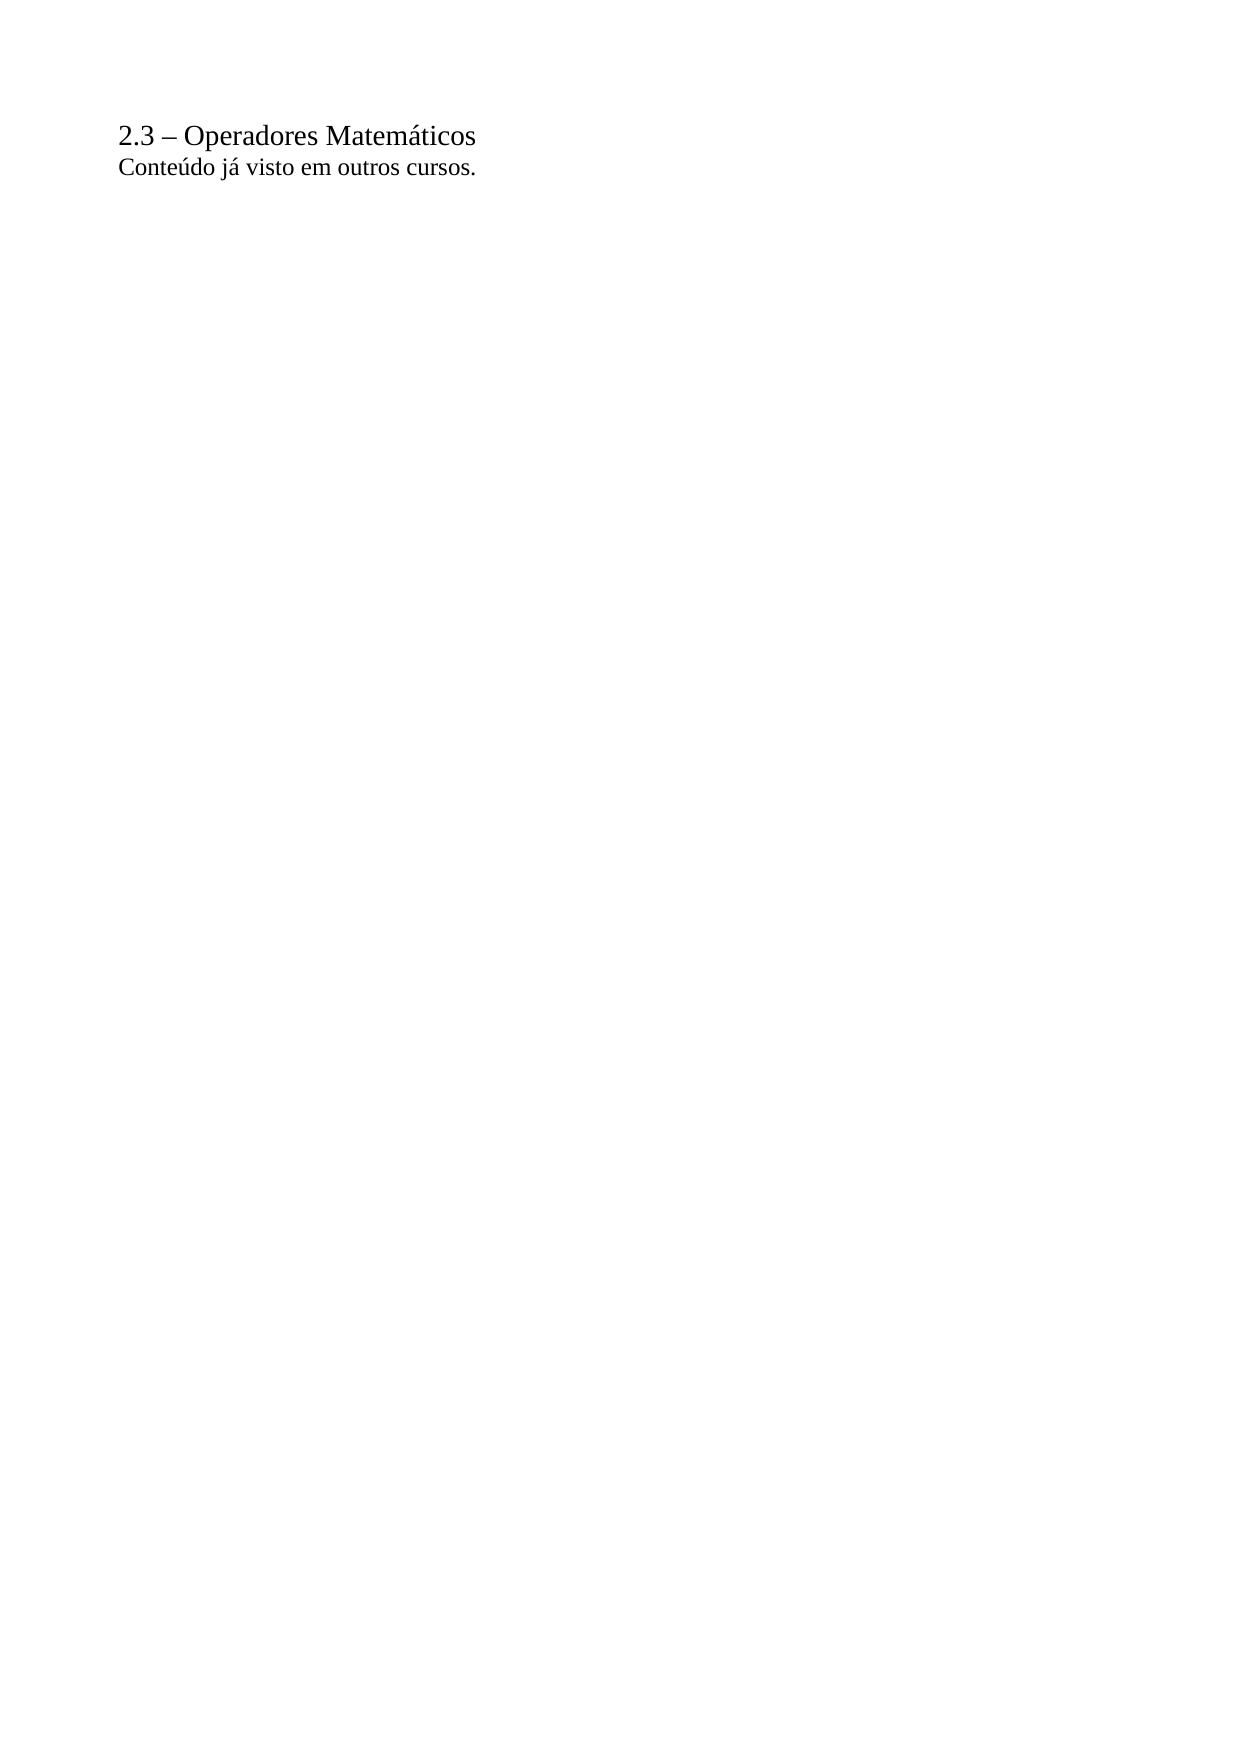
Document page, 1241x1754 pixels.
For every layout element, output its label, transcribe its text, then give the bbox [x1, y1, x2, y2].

text Conteúdo já visto em outros cursos. [118, 152, 1122, 180]
text 2.3 – Operadores Matemáticos [118, 118, 1122, 152]
